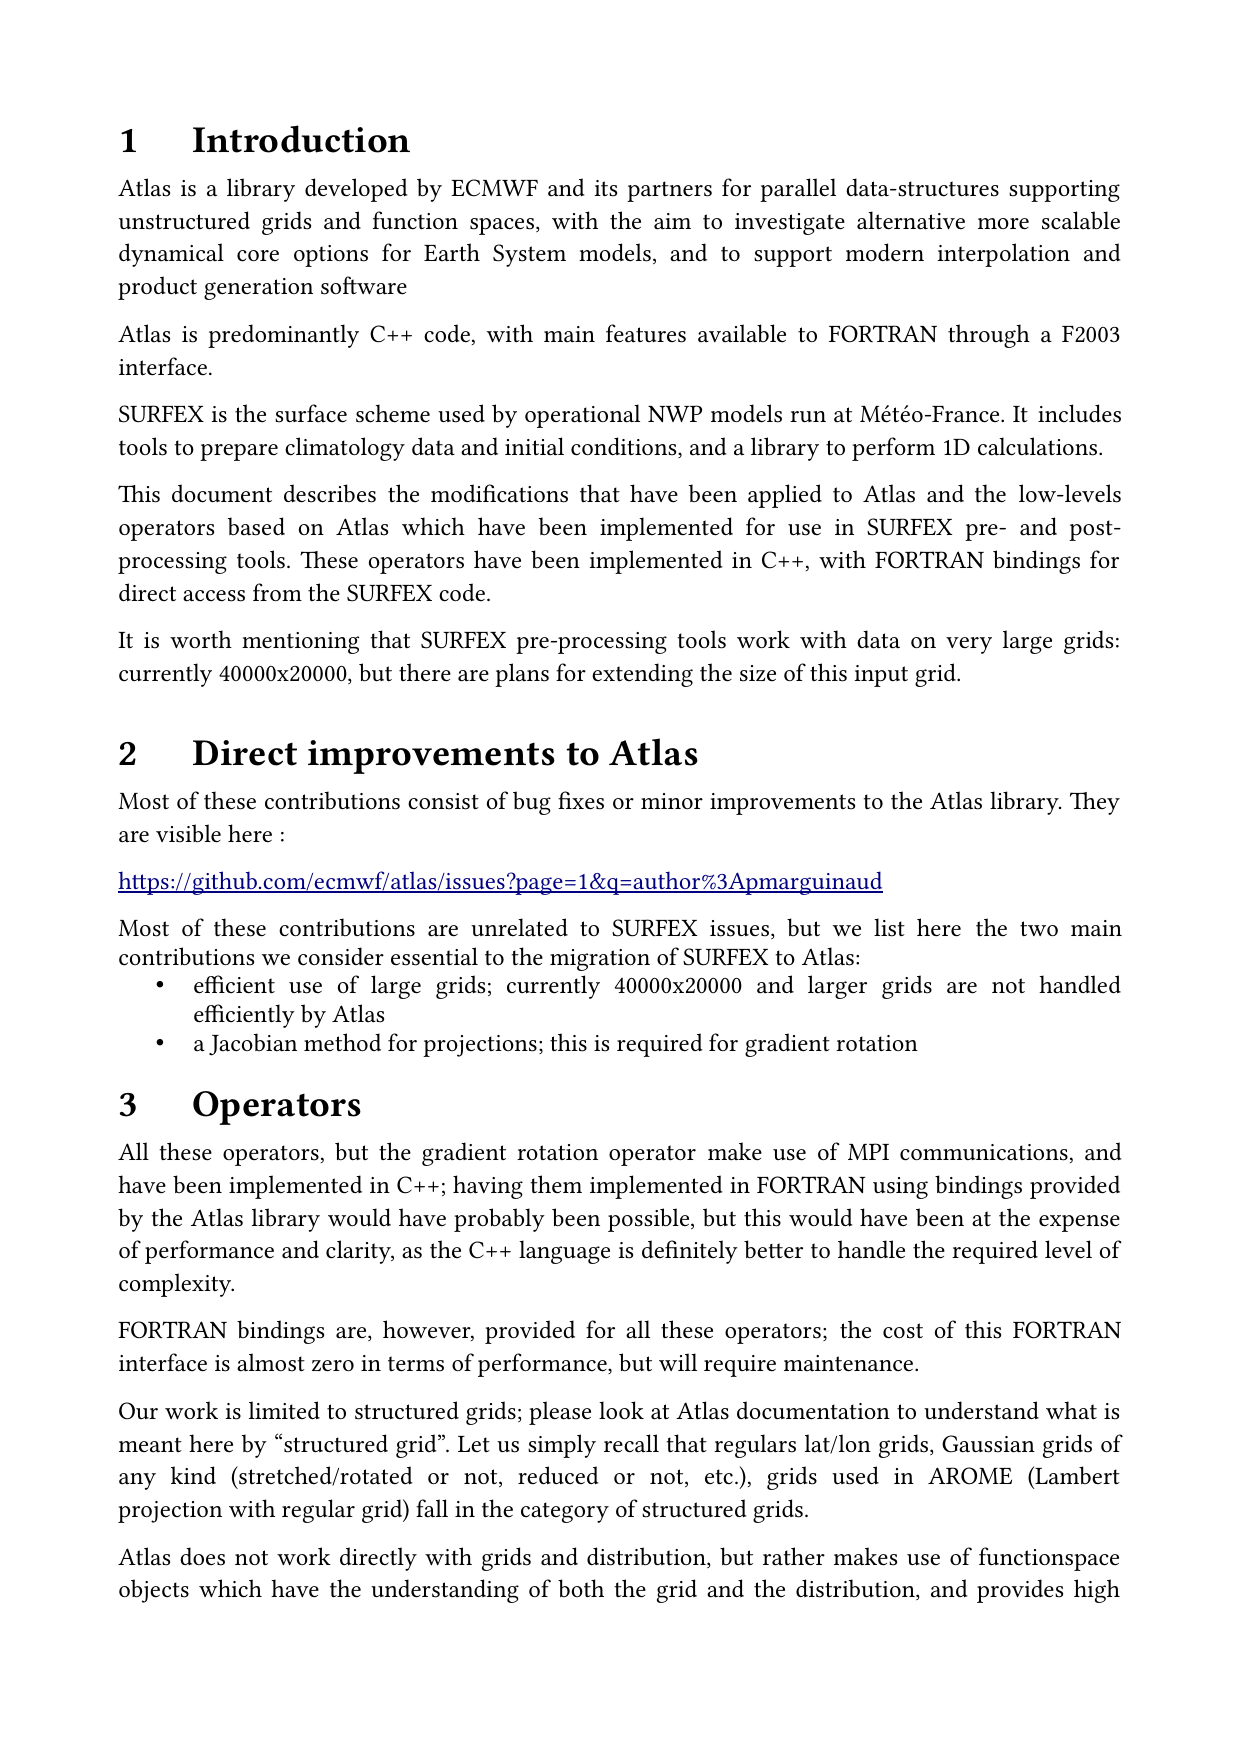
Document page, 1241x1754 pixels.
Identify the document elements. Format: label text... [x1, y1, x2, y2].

subtitle Operators [118, 1082, 1122, 1125]
list efficient use of large grids; currently 40000x20000 and larger grids are not handled efficiently by Atlas [156, 972, 1122, 1029]
text Most of these contributions are unrelated to SURFEX issues, but we list here the two main contributions we consider essential to the migration of SURFEX to Atlas: [118, 914, 1122, 972]
text Atlas is a library developed by ECMWF and its partners for parallel data-structures supporting unstructured grids and function spaces, with the aim to investigate alternative more scalable dynamical core options for Earth System models, and to support modern interpolation and product generation software [118, 174, 1122, 301]
text This document describes the modifications that have been applied to Atlas and the low-levels operators based on Atlas which have been implemented for use in SURFEX pre- and post-processing tools. These operators have been implemented in C++, with FORTRAN bindings for direct access from the SURFEX code. [118, 480, 1122, 607]
text Atlas is predominantly C++ code, with main features available to FORTRAN through a F2003 interface. [118, 320, 1122, 381]
text Our work is limited to structured grids; please look at Atlas documentation to understand what is meant here by “structured grid”. Let us simply recall that regulars lat/lon grids, Gaussian grids of any kind (stretched/rotated or not, reduced or not, etc.), grids used in AROME (Lambert projection with regular grid) fall in the category of structured grids. [118, 1397, 1122, 1524]
text https://github.com/ecmwf/atlas/issues?page=1&q=author%3Apmarguinaud [118, 867, 1122, 896]
subtitle Direct improvements to Atlas [118, 731, 1122, 774]
subtitle Introduction [118, 118, 1122, 161]
text Most of these contributions consist of bug fixes or minor improvements to the Atlas library. They are visible here : [118, 787, 1122, 848]
text Atlas does not work directly with grids and distribution, but rather makes use of functionspace objects which have the understanding of both the grid and the distribution, and provides high [118, 1543, 1122, 1604]
text FORTRAN bindings are, however, provided for all these operators; the cost of this FORTRAN interface is almost zero in terms of performance, but will require maintenance. [118, 1317, 1122, 1378]
text SURFEX is the surface scheme used by operational NWP models run at Météo-France. It includes tools to prepare climatology data and initial conditions, and a library to perform 1D calculations. [118, 400, 1122, 461]
list a Jacobian method for projections; this is required for gradient rotation [156, 1029, 1122, 1057]
text It is worth mentioning that SURFEX pre-processing tools work with data on very large grids: currently 40000x20000, but there are plans for extending the size of this input grid. [118, 626, 1122, 687]
text All these operators, but the gradient rotation operator make use of MPI communications, and have been implemented in C++; having them implemented in FORTRAN using bindings provided by the Atlas library would have probably been possible, but this would have been at the expense of performance and clarity, as the C++ language is definitely better to handle the required level of complexity. [118, 1138, 1122, 1298]
